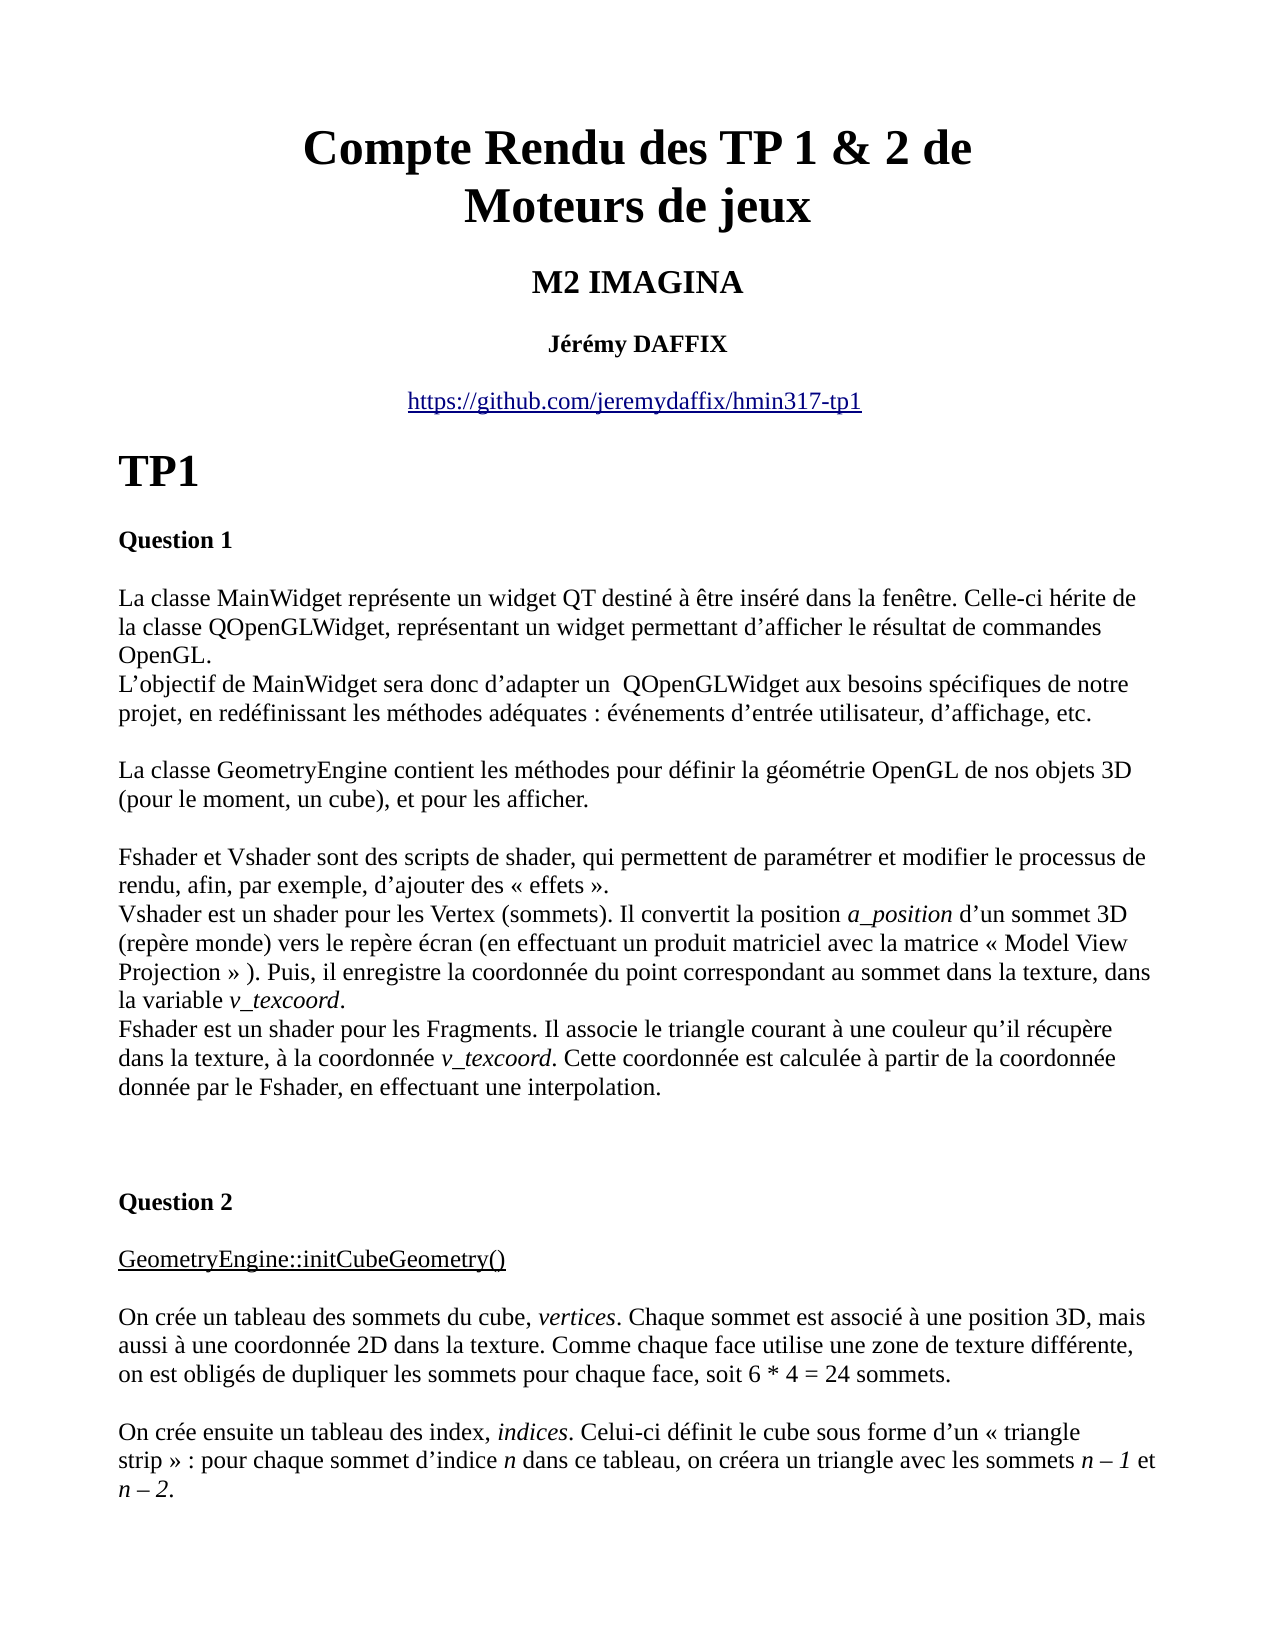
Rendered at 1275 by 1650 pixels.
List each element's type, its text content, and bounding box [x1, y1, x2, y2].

text M2 IMAGINA [118, 262, 1157, 300]
text https://github.com/jeremydaffix/hmin317-tp1 [118, 386, 1157, 415]
text Jérémy DAFFIX [118, 329, 1157, 358]
text TP1 [118, 444, 1157, 497]
text Vshader est un shader pour les Vertex (sommets). Il convertit la position a_position d’un sommet 3D (repère monde) vers le repère écran (en effectuant un produit matriciel avec la matrice « Model View Projection » ). Puis, il enregistre la coordonnée du point correspondant au sommet dans la texture, dans la variable v_texcoord. [118, 899, 1157, 1014]
text Fshader est un shader pour les Fragments. Il associe le triangle courant à une couleur qu’il récupère dans la texture, à la coordonnée v_texcoord. Cette coordonnée est calculée à partir de la coordonnée donnée par le Fshader, en effectuant une interpolation. [118, 1014, 1157, 1100]
text GeometryEngine::initCubeGeometry() [118, 1244, 1157, 1273]
text Compte Rendu des TP 1 & 2 de [118, 118, 1157, 176]
text On crée ensuite un tableau des index, indices. Celui-ci définit le cube sous forme d’un « triangle strip » : pour chaque sommet d’indice n dans ce tableau, on créera un triangle avec les sommets n – 1 et n – 2. [118, 1417, 1157, 1503]
text Moteurs de jeux [118, 176, 1157, 233]
text Fshader et Vshader sont des scripts de shader, qui permettent de paramétrer et modifier le processus de rendu, afin, par exemple, d’ajouter des « effets ». [118, 842, 1157, 899]
text On crée un tableau des sommets du cube, vertices. Chaque sommet est associé à une position 3D, mais aussi à une coordonnée 2D dans la texture. Comme chaque face utilise une zone de texture différente, on est obligés de dupliquer les sommets pour chaque face, soit 6 * 4 = 24 sommets. [118, 1302, 1157, 1388]
text Question 1 [118, 525, 1157, 554]
text La classe MainWidget représente un widget QT destiné à être inséré dans la fenêtre. Celle-ci hérite de la classe QOpenGLWidget, représentant un widget permettant d’afficher le résultat de commandes OpenGL. [118, 583, 1157, 669]
text La classe GeometryEngine contient les méthodes pour définir la géométrie OpenGL de nos objets 3D (pour le moment, un cube), et pour les afficher. [118, 755, 1157, 813]
text Question 2 [118, 1187, 1157, 1215]
text L’objectif de MainWidget sera donc d’adapter un QOpenGLWidget aux besoins spécifiques de notre projet, en redéfinissant les méthodes adéquates : événements d’entrée utilisateur, d’affichage, etc. [118, 669, 1157, 727]
